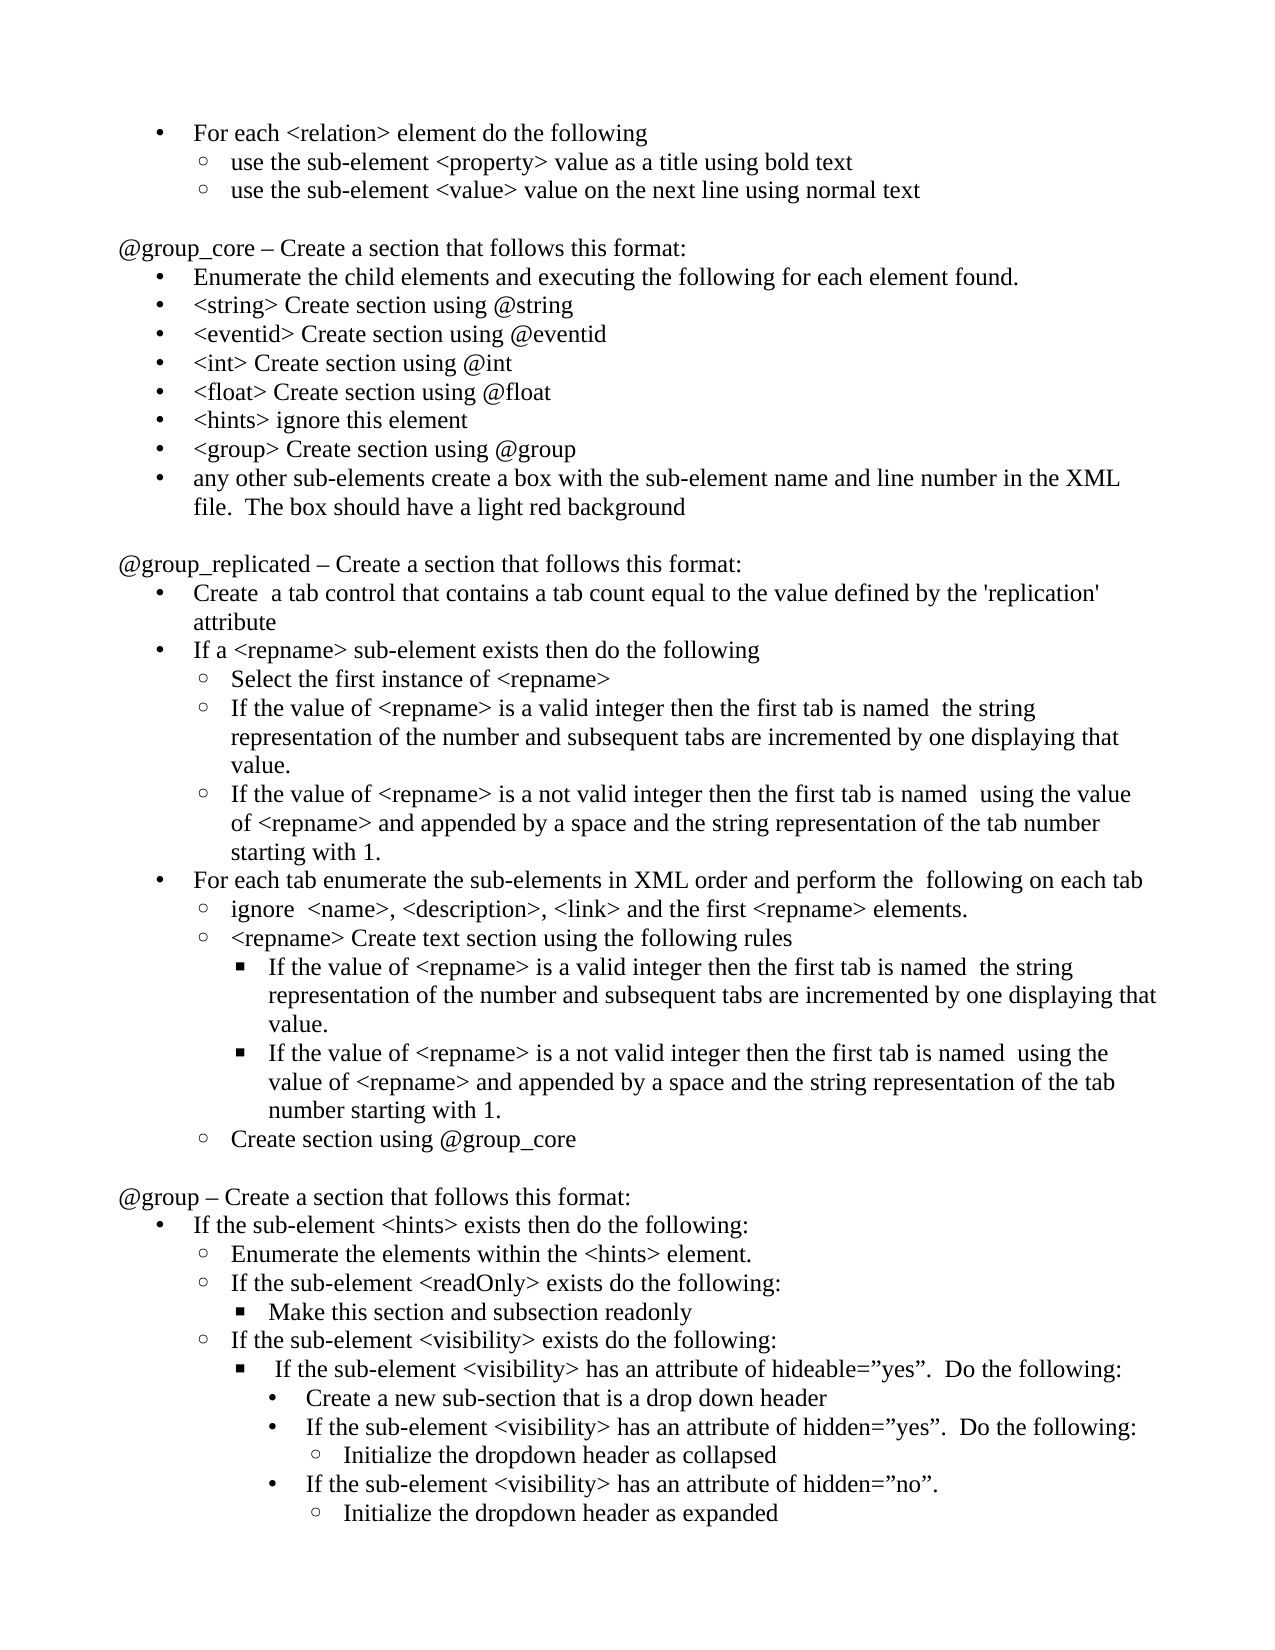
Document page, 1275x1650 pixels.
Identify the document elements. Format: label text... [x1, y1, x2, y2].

list any other sub-elements create a box with the sub-element name and line number in the XML file. The box should have a light red background [156, 463, 1157, 521]
list If the value of <repname> is a valid integer then the first tab is named the string representation of the number and subsequent tabs are incremented by one displaying that value. [193, 693, 1157, 779]
list <eventid> Create section using @eventid [156, 319, 1157, 348]
list If the sub-element <visibility> has an attribute of hideable=”yes”. Do the following: [231, 1354, 1157, 1383]
list Create a new sub-section that is a drop down header [268, 1383, 1157, 1412]
list If a <repname> sub-element exists then do the following [156, 636, 1157, 664]
list If the sub-element <visibility> exists do the following: [193, 1326, 1157, 1354]
text @group – Create a section that follows this format: [118, 1182, 1157, 1211]
text @group_core – Create a section that follows this format: [118, 233, 1157, 262]
text @group_replicated – Create a section that follows this format: [118, 549, 1157, 578]
list <float> Create section using @float [156, 377, 1157, 406]
list If the sub-element <readOnly> exists do the following: [193, 1268, 1157, 1297]
list If the value of <repname> is a valid integer then the first tab is named the string representation of the number and subsequent tabs are incremented by one displaying that value. [231, 952, 1157, 1038]
list If the value of <repname> is a not valid integer then the first tab is named using the value of <repname> and appended by a space and the string representation of the tab number starting with 1. [193, 779, 1157, 866]
list Make this section and subsection readonly [231, 1297, 1157, 1326]
list <repname> Create text section using the following rules [193, 923, 1157, 952]
list Create section using @group_core [193, 1124, 1157, 1153]
list ignore <name>, <description>, <link> and the first <repname> elements. [193, 894, 1157, 923]
list Initialize the dropdown header as expanded [306, 1498, 1157, 1527]
list If the value of <repname> is a not valid integer then the first tab is named using the value of <repname> and appended by a space and the string representation of the tab number starting with 1. [231, 1038, 1157, 1124]
list use the sub-element <property> value as a title using bold text [193, 147, 1157, 176]
list use the sub-element <value> value on the next line using normal text [193, 176, 1157, 204]
list If the sub-element <visibility> has an attribute of hidden=”yes”. Do the following: [268, 1412, 1157, 1441]
list Enumerate the elements within the <hints> element. [193, 1239, 1157, 1268]
list <group> Create section using @group [156, 434, 1157, 463]
list For each <relation> element do the following [156, 118, 1157, 147]
list Create a tab control that contains a tab count equal to the value defined by the 'replication' attribute [156, 578, 1157, 636]
list If the sub-element <hints> exists then do the following: [156, 1211, 1157, 1239]
list <string> Create section using @string [156, 291, 1157, 319]
list Initialize the dropdown header as collapsed [306, 1441, 1157, 1469]
list <int> Create section using @int [156, 348, 1157, 377]
list <hints> ignore this element [156, 406, 1157, 434]
list If the sub-element <visibility> has an attribute of hidden=”no”. [268, 1469, 1157, 1498]
list Select the first instance of <repname> [193, 664, 1157, 693]
list Enumerate the child elements and executing the following for each element found. [156, 262, 1157, 291]
list For each tab enumerate the sub-elements in XML order and perform the following on each tab [156, 866, 1157, 894]
